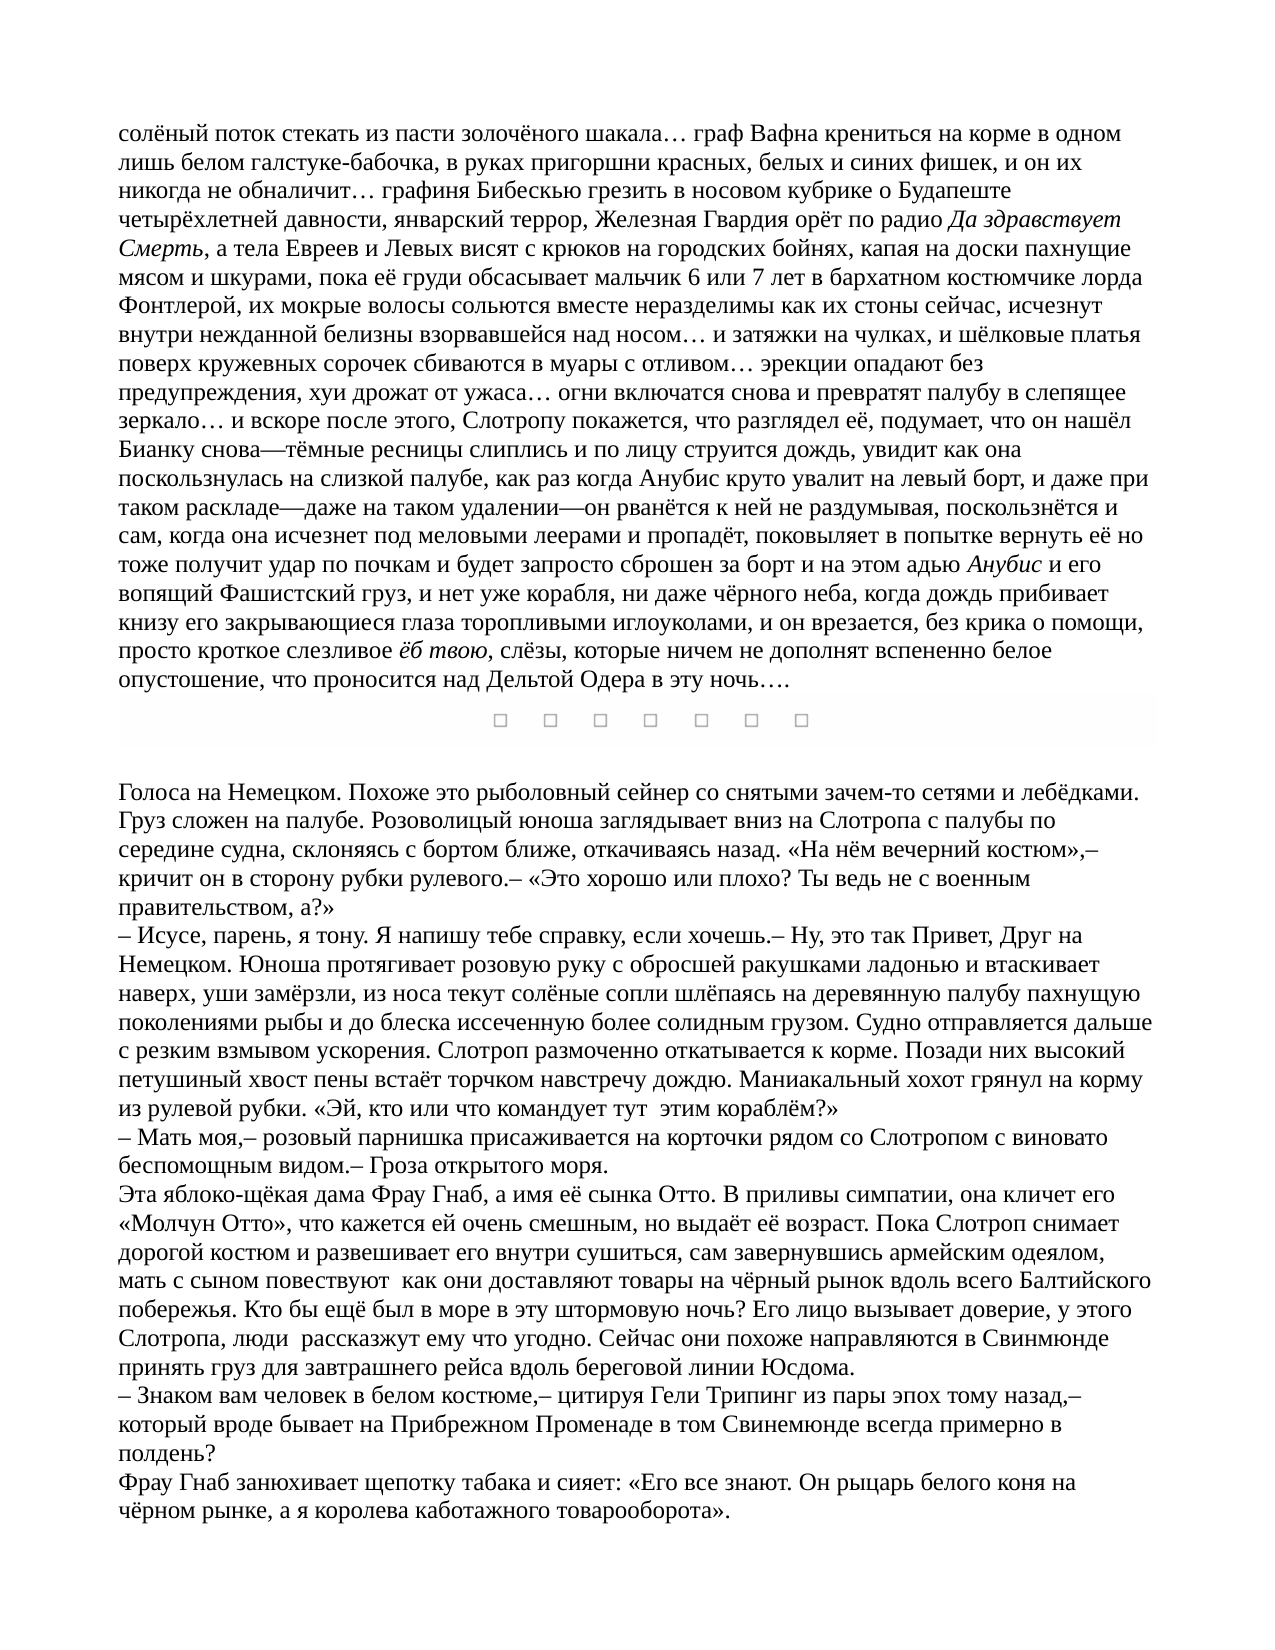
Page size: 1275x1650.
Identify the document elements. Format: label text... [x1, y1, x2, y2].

picture [118, 693, 1157, 748]
text – Знаком вам человек в белом костюме,– цитируя Гели Трипинг из пары эпох тому назад,– который вроде бывает на Прибрежном Променаде в том Свинемюнде всегда примерно в полдень? [118, 1381, 1157, 1467]
text – Мать моя,– розовый парнишка присаживается на корточки рядом со Слотропом с виновато беспомощным видом.– Гроза открытого моря. [118, 1122, 1157, 1179]
text Голоса на Немецком. Похоже это рыболовный сейнер со снятыми зачем-то сетями и лебёдками. Груз сложен на палубе. Розоволицый юноша заглядывает вниз на Слотропа с палубы по середине судна, склоняясь с бортом ближе, откачиваясь назад. «На нём вечерний костюм»,– кричит он в сторону рубки рулевого.– «Это хорошо или плохо? Ты ведь не с военным правительством, а?» [118, 777, 1157, 921]
text солёный поток стекать из пасти золочёного шакала… граф Вафна крениться на корме в одном лишь белом галстуке-бабочка, в руках пригоршни красных, белых и синих фишек, и он их никогда не обналичит… графиня Бибескью грезить в носовом кубрике о Будапеште четырёхлетней давности, январский террор, Железная Гвардия орёт по радио Да здравствует Смерть, а тела Евреев и Левых висят с крюков на городских бойнях, капая на доски пахнущие мясом и шкурами, пока её груди обсасывает мальчик 6 или 7 лет в бархатном костюмчике лорда Фонтлерой, их мокрые волосы сольются вместе неразделимы как их стоны сейчас, исчезнут внутри нежданной белизны взорвавшейся над носом… и затяжки на чулках, и шёлковые платья поверх кружевных сорочек сбиваются в муары с отливом… эрекции опадают без предупреждения, хуи дрожат от ужаса… огни включатся снова и превратят палубу в слепящее зеркало… и вскоре после этого, Слотропу покажется, что разглядел её, подумает, что он нашёл Бианку снова—тёмные ресницы слиплись и по лицу струится дождь, увидит как она поскользнулась на слизкой палубе, как раз когда Анубис круто увалит на левый борт, и даже при таком раскладе—даже на таком удалении—он рванётся к ней не раздумывая, поскользнётся и сам, когда она исчезнет под меловыми леерами и пропадёт, поковыляет в попытке вернуть её но тоже получит удар по почкам и будет запросто сброшен за борт и на этом адью Анубис и его вопящий Фашистский груз, и нет уже корабля, ни даже чёрного неба, когда дождь прибивает книзу его закрывающиеся глаза торопливыми иглоуколами, и он врезается, без крика о помощи, просто кроткое слезливое ёб твою, слёзы, которые ничем не дополнят вспененно белое опустошение, что проносится над Дельтой Одера в эту ночь…. [118, 118, 1157, 693]
text Эта яблоко-щёкая дама Фрау Гнаб, а имя её сынка Отто. В приливы симпатии, она кличет его «Молчун Отто», что кажется ей очень смешным, но выдаёт её возраст. Пока Слотроп снимает дорогой костюм и развешивает его внутри сушиться, сам завернувшись армейским одеялом, мать с сыном повествуют как они доставляют товары на чёрный рынок вдоль всего Балтийского побережья. Кто бы ещё был в море в эту штормовую ночь? Его лицо вызывает доверие, у этого Слотропа, люди рассказжут ему что угодно. Сейчас они похоже направляются в Свинмюнде принять груз для завтрашнего рейса вдоль береговой линии Юсдома. [118, 1179, 1157, 1381]
text – Исусе, парень, я тону. Я напишу тебе справку, если хочешь.– Ну, это так Привет, Друг на Немецком. Юноша протягивает розовую руку с обросшей ракушками ладонью и втаскивает наверх, уши замёрзли, из носа текут солёные сопли шлёпаясь на деревянную палубу пахнущую поколениями рыбы и до блеска иссеченную более солидным грузом. Судно отправляется дальше с резким взмывом ускорения. Слотроп размоченно откатывается к корме. Позади них высокий петушиный хвост пены встаёт торчком навстречу дождю. Маниакальный хохот грянул на корму из рулевой рубки. «Эй, кто или что командует тут этим кораблём?» [118, 921, 1157, 1122]
text Фрау Гнаб занюхивает щепотку табака и сияет: «Его все знают. Он рыцарь белого коня на чёрном рынке, а я королева каботажного товарооборота». [118, 1467, 1157, 1524]
